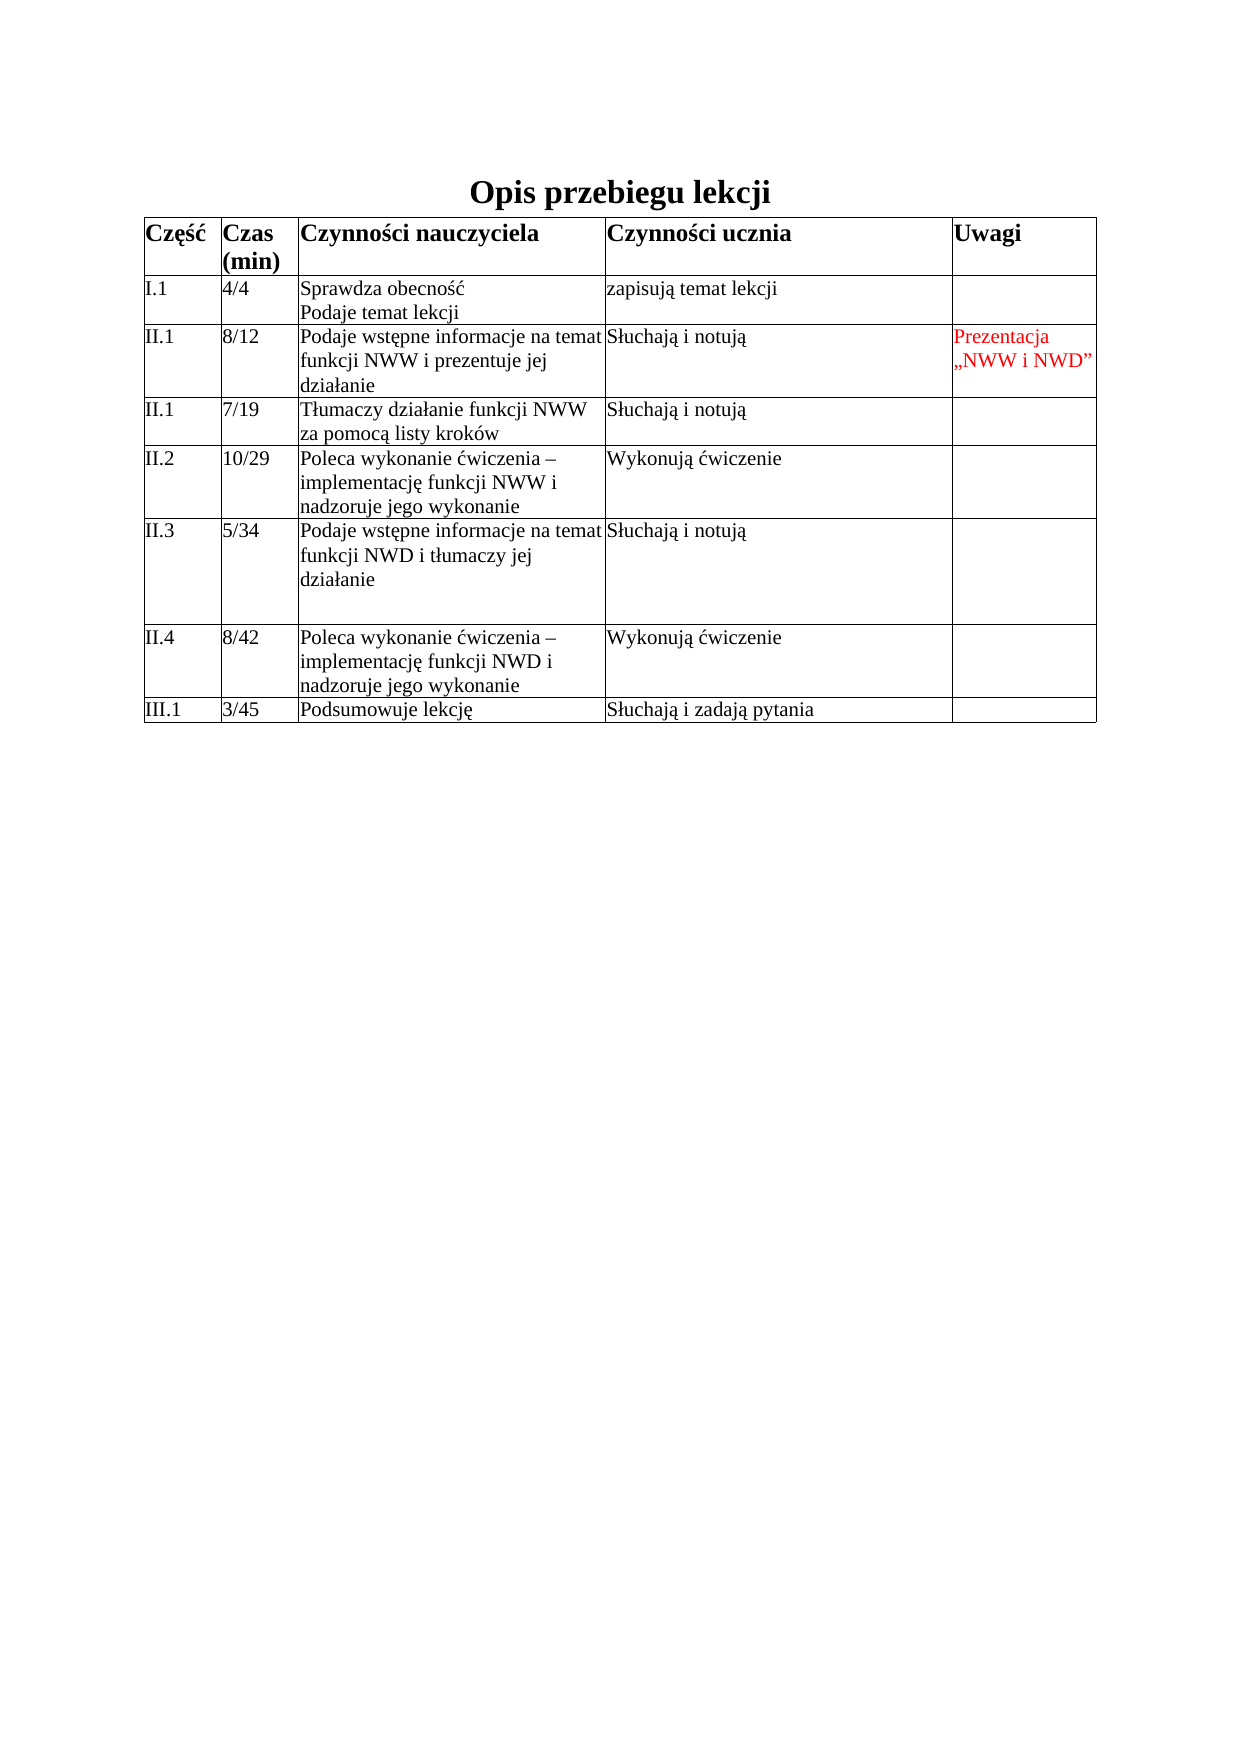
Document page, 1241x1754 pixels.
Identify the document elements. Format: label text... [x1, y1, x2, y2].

table_cell Prezentacja „NWW i NWD” [953, 325, 1096, 397]
table_header Uwagi [953, 218, 1096, 275]
table_cell Słuchają i zadają pytania [606, 698, 952, 721]
table_cell Podsumowuje lekcję [299, 698, 605, 721]
table_cell Podaje wstępne informacje na temat funkcji NWW i prezentuje jej działanie [299, 325, 605, 397]
table_cell Wykonują ćwiczenie [606, 625, 952, 697]
table_cell II.4 [145, 625, 221, 697]
table_cell [953, 625, 1096, 697]
table_header Część [145, 218, 221, 275]
table_cell Słuchają i notują [606, 325, 952, 397]
table_cell Sprawdza obecność Podaje temat lekcji [299, 276, 605, 324]
table_cell zapisują temat lekcji [606, 276, 952, 324]
table_header Czas (min) [222, 218, 298, 275]
table_cell I.1 [145, 276, 221, 324]
table_cell Poleca wykonanie ćwiczenia – implementację funkcji NWW i nadzoruje jego wykonanie [299, 446, 605, 518]
table_cell Wykonują ćwiczenie [606, 446, 952, 518]
table_cell 5/34 [222, 519, 298, 624]
table_cell Tłumaczy działanie funkcji NWW za pomocą listy kroków [299, 398, 605, 445]
table_cell 4/4 [222, 276, 298, 324]
table_header Czynności ucznia [606, 218, 952, 275]
table_cell 8/42 [222, 625, 298, 697]
table_cell 7/19 [222, 398, 298, 445]
table_cell Słuchają i notują [606, 519, 952, 624]
table_cell [953, 698, 1096, 721]
table_cell 8/12 [222, 325, 298, 397]
subtitle Opis przebiegu lekcji [150, 173, 1090, 211]
table_cell [953, 276, 1096, 324]
table_cell Poleca wykonanie ćwiczenia – implementację funkcji NWD i nadzoruje jego wykonanie [299, 625, 605, 697]
table_cell [953, 446, 1096, 518]
table_cell II.1 [145, 398, 221, 445]
table_cell II.3 [145, 519, 221, 624]
table_cell II.2 [145, 446, 221, 518]
table_cell Podaje wstępne informacje na temat funkcji NWD i tłumaczy jej działanie [299, 519, 605, 624]
table_cell [953, 519, 1096, 624]
table_cell 10/29 [222, 446, 298, 518]
table_cell III.1 [145, 698, 221, 721]
table_cell 3/45 [222, 698, 298, 721]
table_cell [953, 398, 1096, 445]
table_header Czynności nauczyciela [299, 218, 605, 275]
table_cell Słuchają i notują [606, 398, 952, 445]
table_cell II.1 [145, 325, 221, 397]
